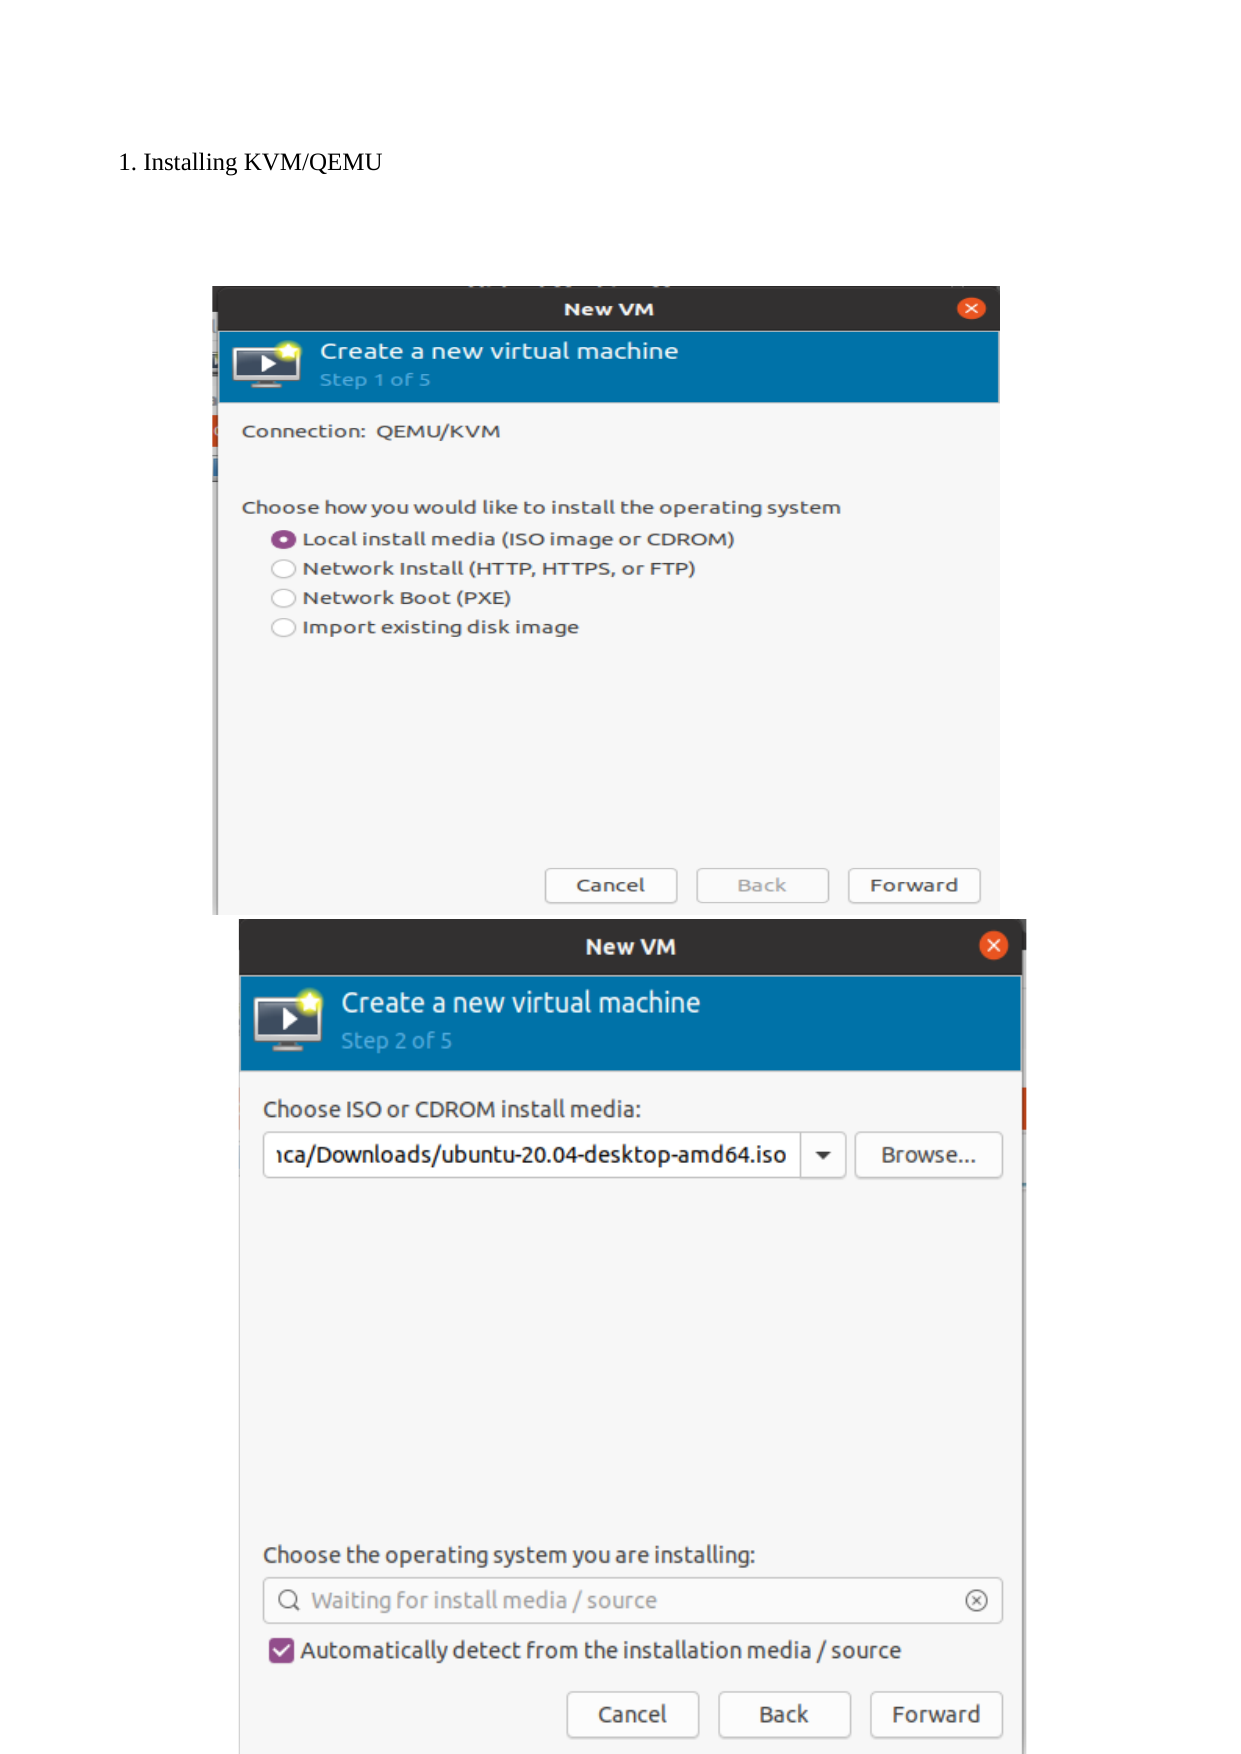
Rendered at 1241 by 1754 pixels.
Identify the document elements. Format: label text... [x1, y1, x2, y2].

picture [238, 919, 1027, 1754]
text 1. Installing KVM/QEMU [118, 147, 1122, 176]
picture [212, 286, 1000, 915]
